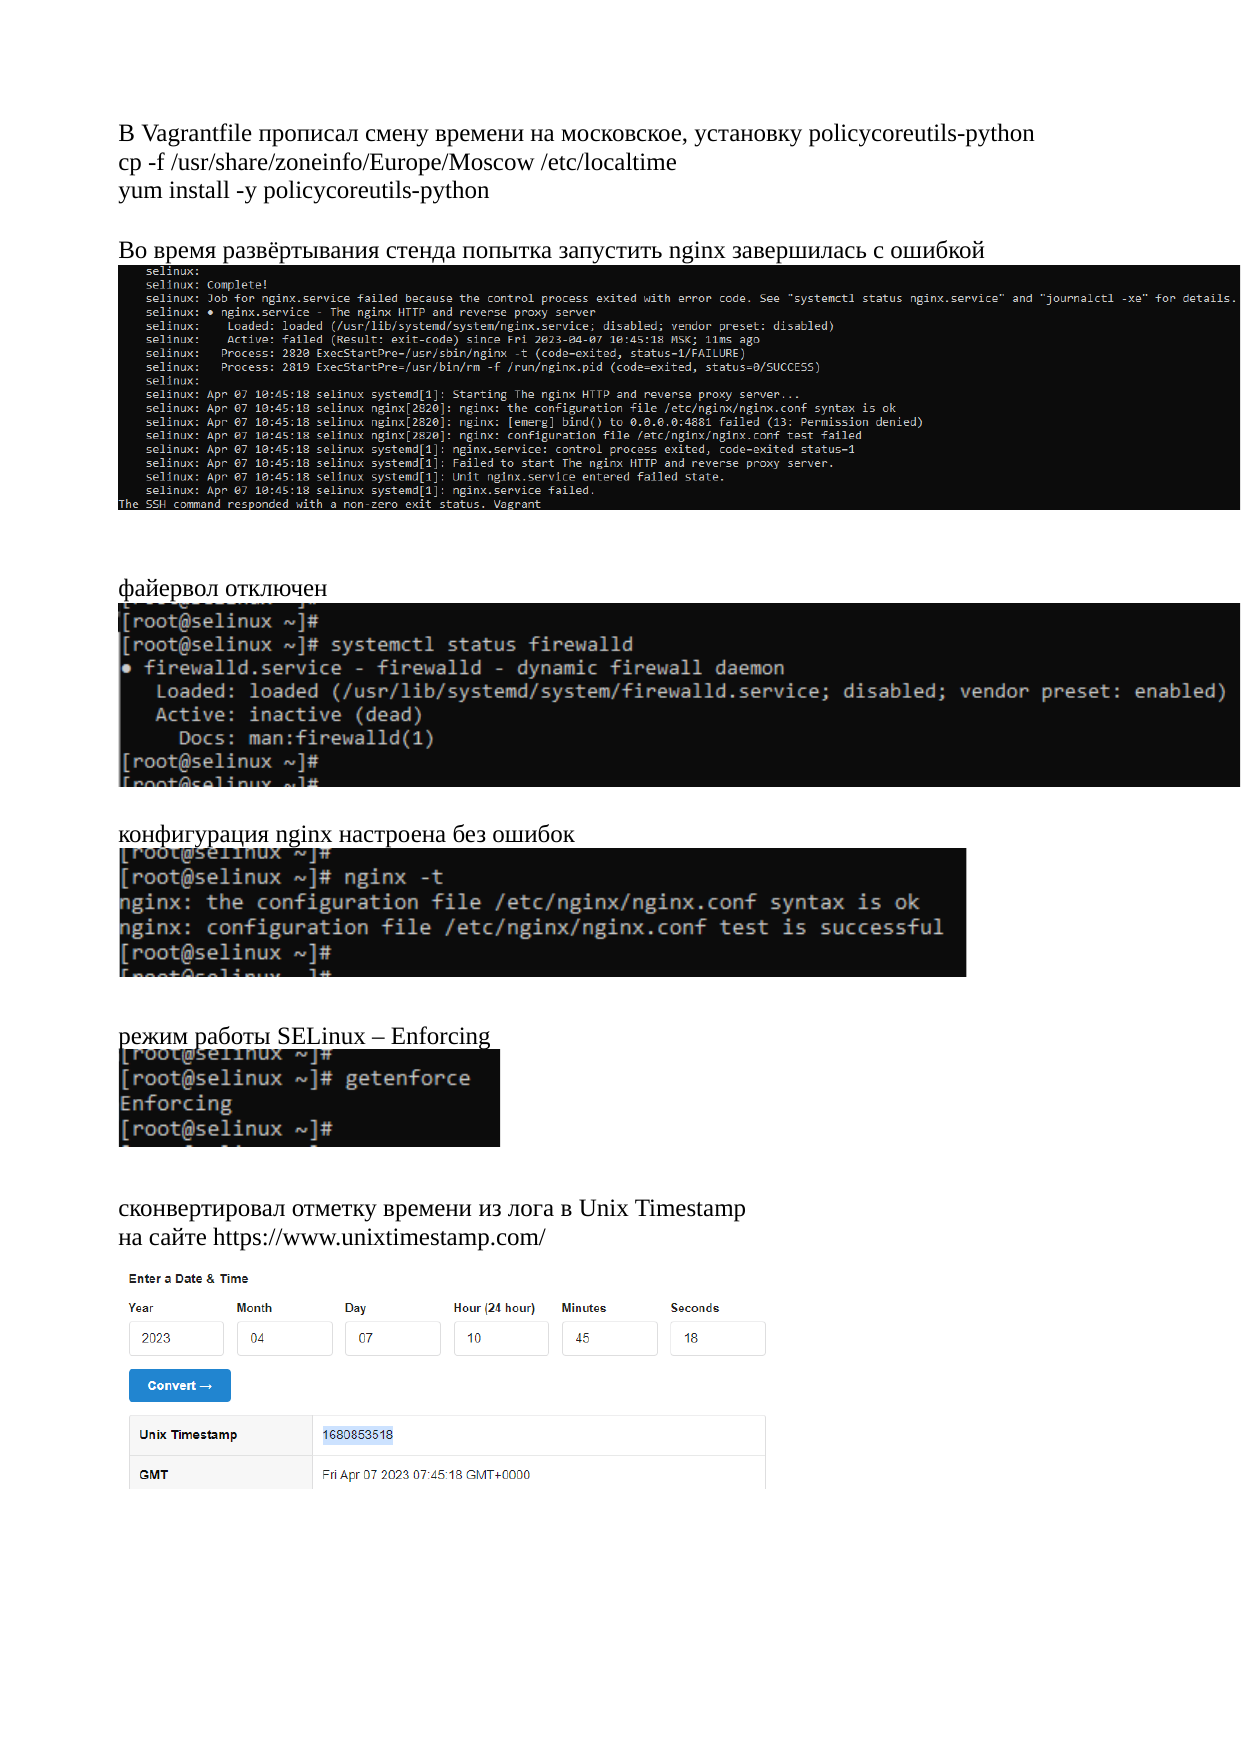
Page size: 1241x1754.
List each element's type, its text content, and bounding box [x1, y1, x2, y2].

text В Vagrantfile прописал смену времени на московское, установку policycoreutils-python [118, 118, 1122, 147]
picture [119, 848, 967, 977]
text файервол отключен [118, 573, 1122, 602]
text режим работы SELinux – Enforcing [118, 1021, 1122, 1049]
text yum install -y policycoreutils-python [118, 176, 1122, 204]
picture [118, 603, 1241, 787]
picture [118, 265, 1241, 510]
text конфигурация nginx настроена без ошибок [118, 819, 1122, 848]
picture [118, 1049, 501, 1147]
text сконвертировал отметку времени из лога в Unix Timestamp [118, 1193, 1122, 1222]
text cp -f /usr/share/zoneinfo/Europe/Moscow /etc/localtime [118, 147, 1122, 176]
text Во время развёртывания стенда попытка запустить nginx завершилась с ошибкой [118, 235, 1122, 264]
picture [120, 1269, 772, 1489]
text на сайте https://www.unixtimestamp.com/ [118, 1222, 1122, 1251]
